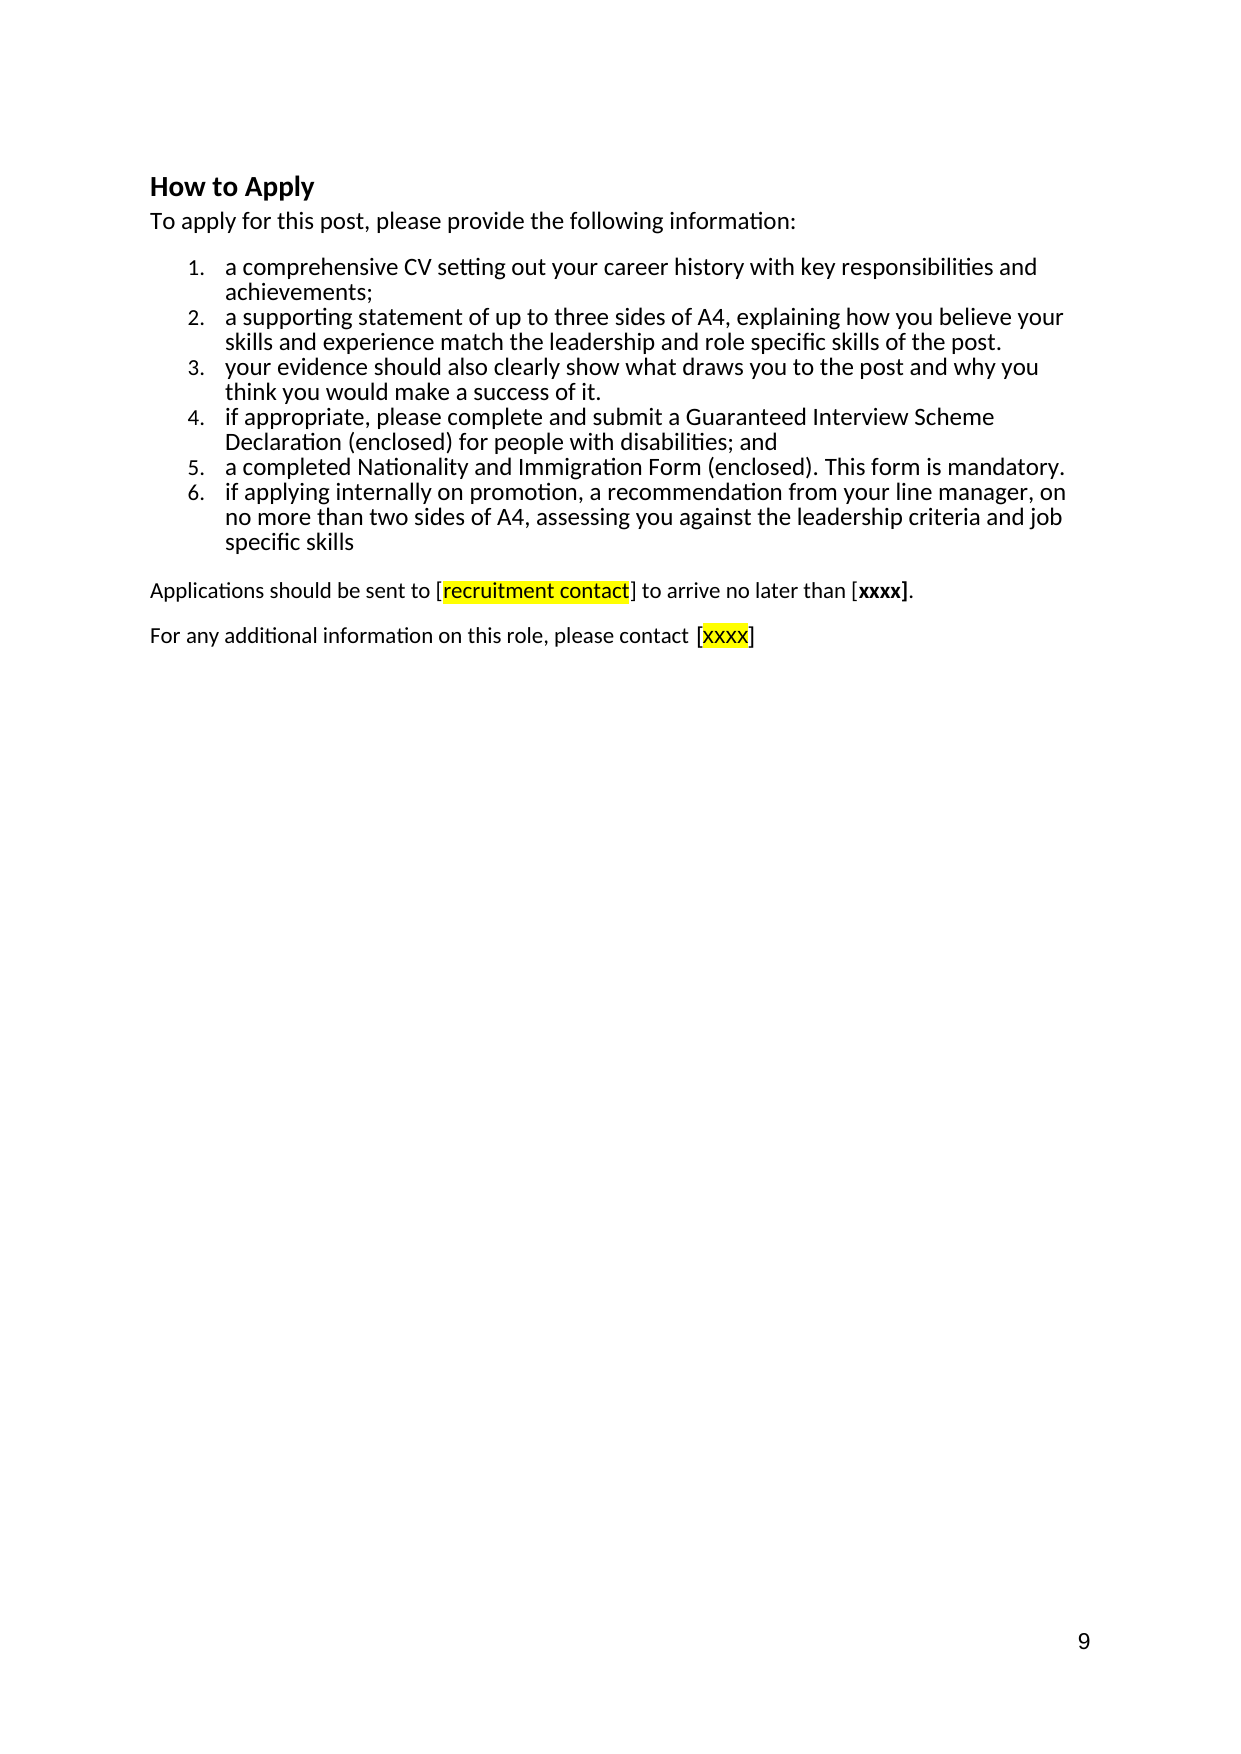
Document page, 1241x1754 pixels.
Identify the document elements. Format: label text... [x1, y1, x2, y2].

subtitle How to Apply [150, 175, 1090, 204]
list if appropriate, please complete and submit a Guaranteed Interview Scheme Declaration (enclosed) for people with disabilities; and [187, 406, 1090, 456]
text Applications should be sent to [recruitment contact] to arrive no later than [xxxx]. [150, 581, 1090, 604]
list your evidence should also clearly show what draws you to the post and why you think you would make a success of it. [187, 356, 1090, 406]
text For any additional information on this role, please contact [xxxx] [150, 623, 1090, 649]
text To apply for this post, please provide the following information: [150, 210, 1090, 235]
list a completed Nationality and Immigration Form (enclosed). This form is mandatory. [187, 456, 1090, 481]
list if applying internally on promotion, a recommendation from your line manager, on no more than two sides of A4, assessing you against the leadership criteria and job specific skills [187, 481, 1090, 556]
list a supporting statement of up to three sides of A4, explaining how you believe your skills and experience match the leadership and role specific skills of the post. [187, 306, 1090, 356]
list a comprehensive CV setting out your career history with key responsibilities and achievements; [187, 256, 1090, 306]
